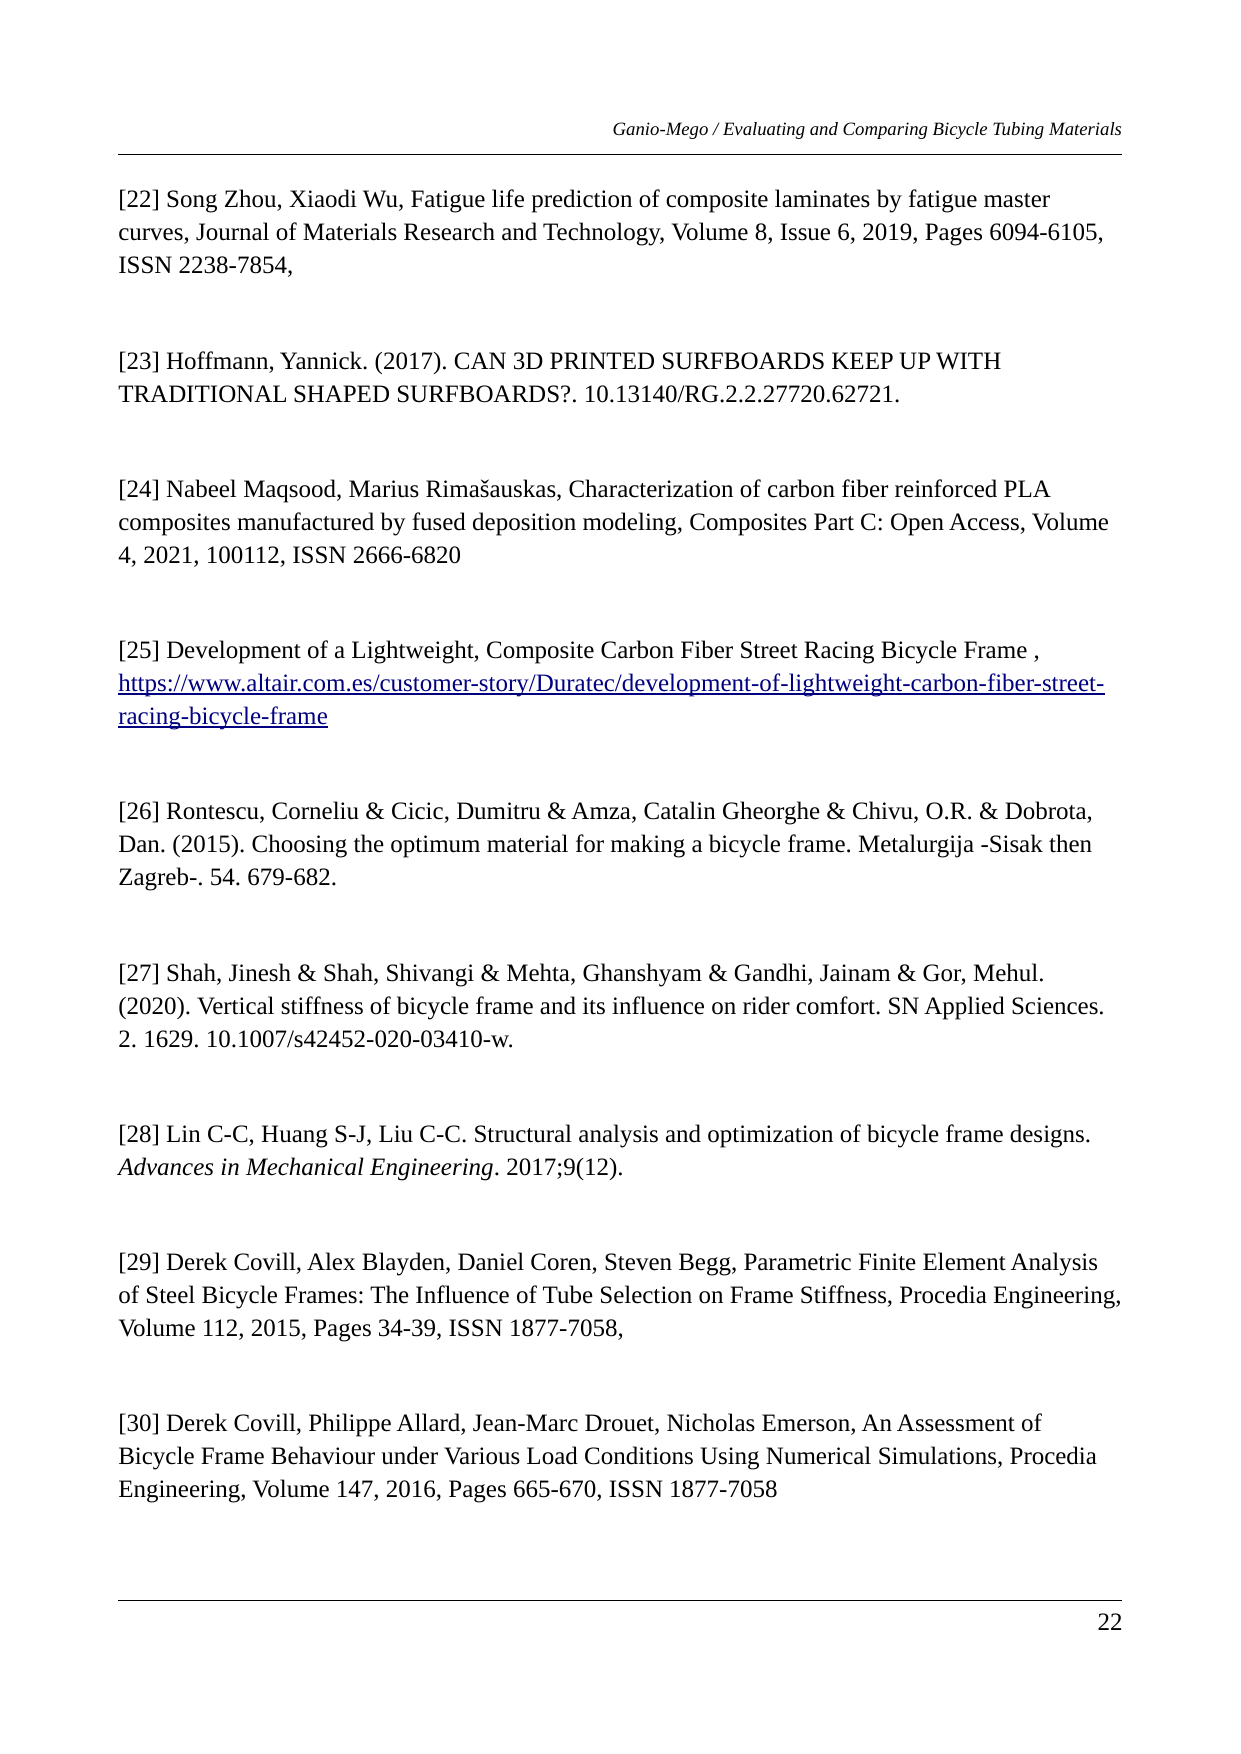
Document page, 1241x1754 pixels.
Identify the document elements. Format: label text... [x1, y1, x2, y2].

text [26] Rontescu, Corneliu & Cicic, Dumitru & Amza, Catalin Gheorghe & Chivu, O.R. & Dobrota, Dan. (2015). Choosing the optimum material for making a bicycle frame. Metalurgija -Sisak then Zagreb-. 54. 679-682. [118, 796, 1122, 891]
text [23] Hoffmann, Yannick. (2017). CAN 3D PRINTED SURFBOARDS KEEP UP WITH TRADITIONAL SHAPED SURFBOARDS?. 10.13140/RG.2.2.27720.62721. [118, 346, 1122, 407]
text [29] Derek Covill, Alex Blayden, Daniel Coren, Steven Begg, Parametric Finite Element Analysis of Steel Bicycle Frames: The Influence of Tube Selection on Frame Stiffness, Procedia Engineering, Volume 112, 2015, Pages 34-39, ISSN 1877-7058, [118, 1247, 1122, 1342]
text [30] Derek Covill, Philippe Allard, Jean-Marc Drouet, Nicholas Emerson, An Assessment of Bicycle Frame Behaviour under Various Load Conditions Using Numerical Simulations, Procedia Engineering, Volume 147, 2016, Pages 665-670, ISSN 1877-7058 [118, 1408, 1122, 1503]
text [28] Lin C-C, Huang S-J, Liu C-C. Structural analysis and optimization of bicycle frame designs. Advances in Mechanical Engineering. 2017;9(12). [118, 1119, 1122, 1181]
text [27] Shah, Jinesh & Shah, Shivangi & Mehta, Ghanshyam & Gandhi, Jainam & Gor, Mehul. (2020). Vertical stiffness of bicycle frame and its influence on rider comfort. SN Applied Sciences. 2. 1629. 10.1007/s42452-020-03410-w. [118, 958, 1122, 1052]
text [24] Nabeel Maqsood, Marius Rimašauskas, Characterization of carbon fiber reinforced PLA composites manufactured by fused deposition modeling, Composites Part C: Open Access, Volume 4, 2021, 100112, ISSN 2666-6820 [118, 474, 1122, 569]
text [22] Song Zhou, Xiaodi Wu, Fatigue life prediction of composite laminates by fatigue master curves, Journal of Materials Research and Technology, Volume 8, Issue 6, 2019, Pages 6094-6105, ISSN 2238-7854, [118, 184, 1122, 279]
text [25] Development of a Lightweight, Composite Carbon Fiber Street Racing Bicycle Frame , https://www.altair.com.es/customer-story/Duratec/development-of-lightweight-carbon-fiber-street-racing-bicycle-frame [118, 635, 1122, 730]
